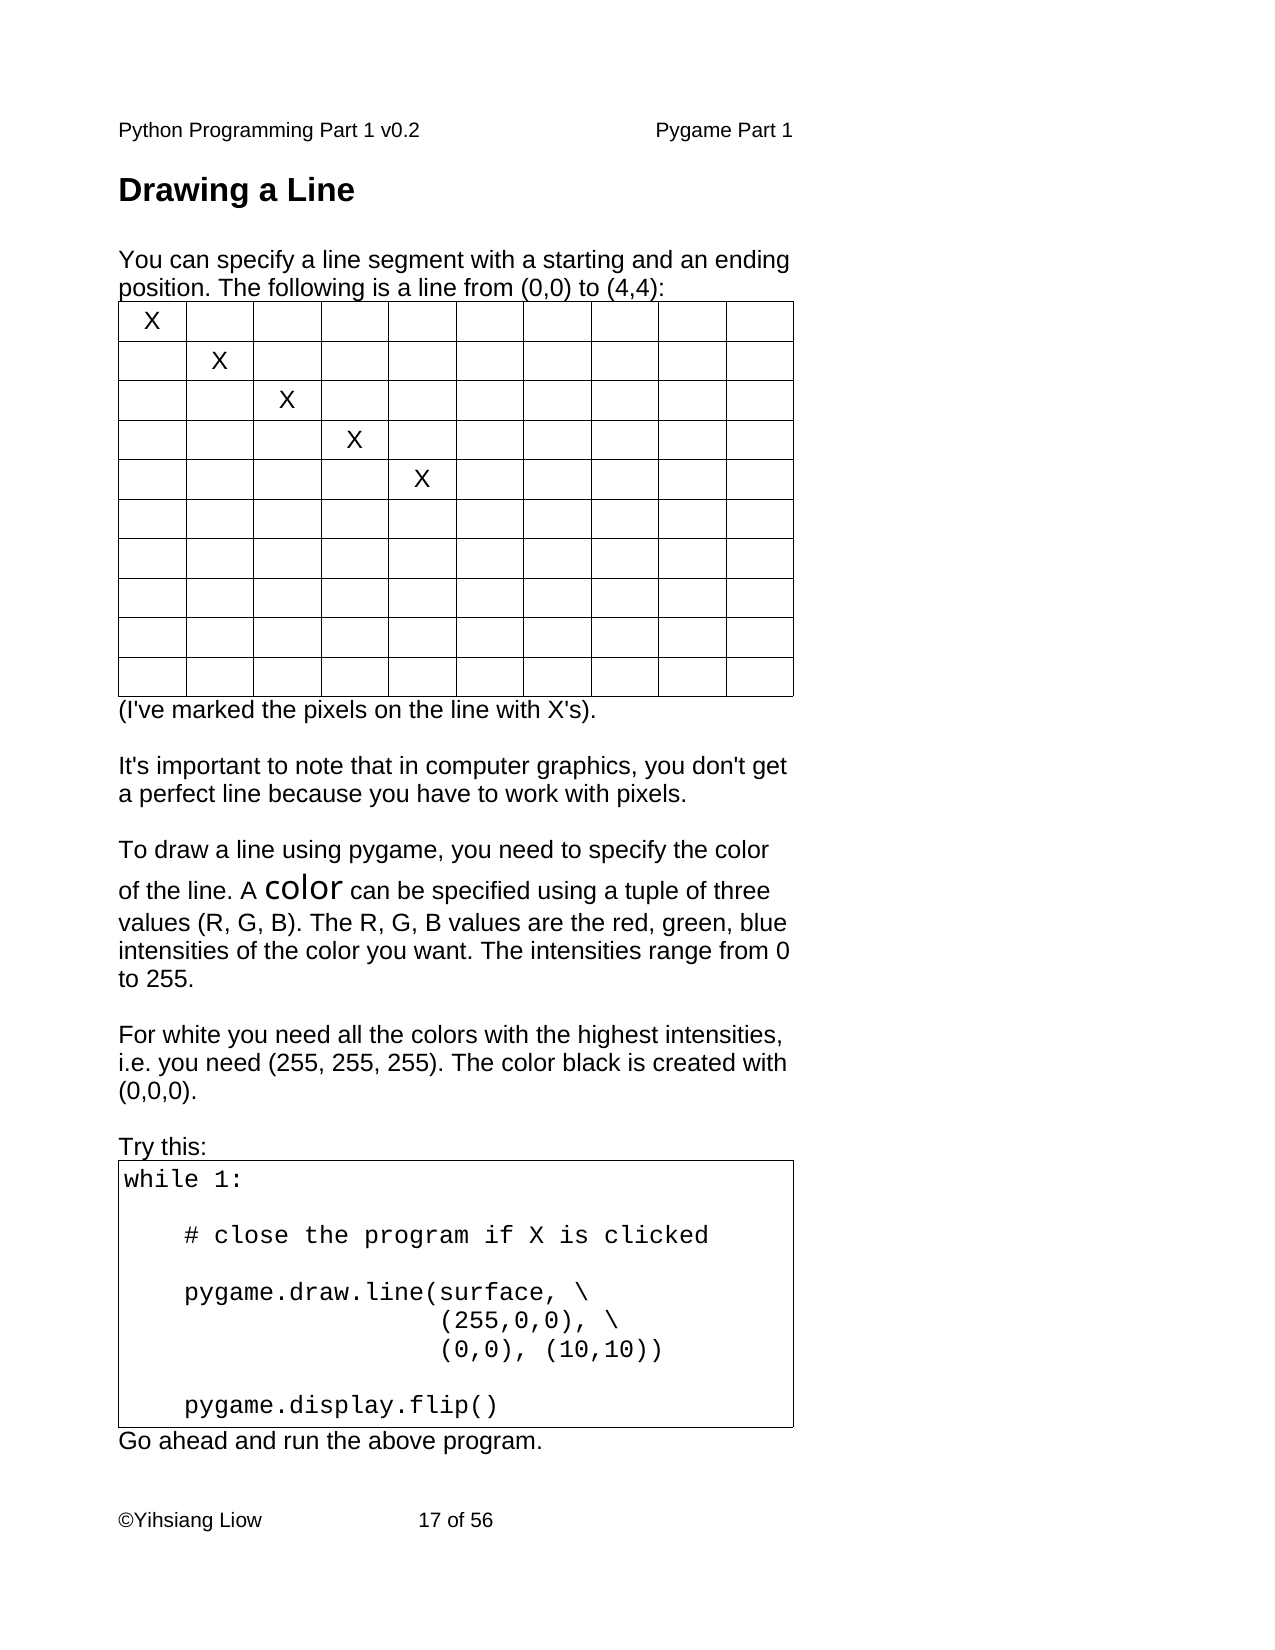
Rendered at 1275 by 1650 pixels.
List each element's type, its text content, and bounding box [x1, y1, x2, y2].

table_cell [727, 539, 793, 578]
table_cell [524, 500, 591, 538]
table_cell [119, 342, 186, 380]
table_cell [322, 500, 388, 538]
text Drawing a Line [118, 171, 793, 208]
table_cell [457, 381, 523, 420]
table_cell [119, 658, 186, 696]
table_cell [119, 381, 186, 420]
table_cell X [187, 342, 253, 380]
table_cell [592, 381, 658, 420]
table_cell [659, 539, 726, 578]
table_cell [187, 460, 253, 499]
table_cell [254, 342, 321, 380]
table_header [254, 302, 321, 341]
table_cell [524, 421, 591, 459]
table_cell [727, 421, 793, 459]
table_cell [254, 500, 321, 538]
table_cell [727, 500, 793, 538]
table_cell [457, 500, 523, 538]
table_cell [119, 421, 186, 459]
table_cell [457, 421, 523, 459]
table_header [592, 302, 658, 341]
table_cell [659, 342, 726, 380]
table_cell [254, 658, 321, 696]
text For white you need all the colors with the highest intensities, i.e. you need (255, 255, 255). The color black is created with (0,0,0). [118, 1021, 793, 1104]
table_cell [457, 539, 523, 578]
table_cell [524, 381, 591, 420]
table_cell [389, 381, 456, 420]
table_cell [457, 618, 523, 657]
table_cell [119, 460, 186, 499]
table_cell [322, 658, 388, 696]
table_cell [119, 618, 186, 657]
table_cell [659, 421, 726, 459]
table_cell [659, 658, 726, 696]
table_cell [727, 460, 793, 499]
table_cell [592, 658, 658, 696]
table_cell [592, 460, 658, 499]
table_cell [389, 421, 456, 459]
table_cell [322, 579, 388, 617]
table_cell [119, 500, 186, 538]
table_cell [322, 381, 388, 420]
table_cell [389, 539, 456, 578]
table_cell [389, 500, 456, 538]
table_cell [659, 579, 726, 617]
table_cell [592, 579, 658, 617]
table_cell [389, 342, 456, 380]
text (I've marked the pixels on the line with X's). [118, 697, 793, 724]
table_header [187, 302, 253, 341]
table_cell [524, 658, 591, 696]
table_header [322, 302, 388, 341]
table_cell [727, 381, 793, 420]
table_cell [659, 618, 726, 657]
table_cell [187, 500, 253, 538]
table_cell [254, 539, 321, 578]
table_cell [592, 342, 658, 380]
text It's important to note that in computer graphics, you don't get a perfect line because you have to work with pixels. [118, 752, 793, 808]
text You can specify a line segment with a starting and an ending position. The following is a line from (0,0) to (4,4): [118, 245, 793, 301]
table_cell [727, 618, 793, 657]
table_cell [119, 539, 186, 578]
table_cell [254, 460, 321, 499]
text To draw a line using pygame, you need to specify the color of the line. A color can be specified using a tuple of three values (R, G, B). The R, G, B values are the red, green, blue intensities of the color you want. The intensities range from 0 to 255. [118, 836, 793, 993]
table_cell [457, 460, 523, 499]
table_cell [187, 579, 253, 617]
table_cell [187, 539, 253, 578]
table_cell [524, 460, 591, 499]
table_cell [524, 579, 591, 617]
table_cell [322, 342, 388, 380]
table_header X [119, 302, 186, 341]
table_cell [389, 658, 456, 696]
table_cell [322, 618, 388, 657]
table_cell [659, 381, 726, 420]
table_cell X [389, 460, 456, 499]
table_header [524, 302, 591, 341]
table_cell [592, 618, 658, 657]
table_cell [524, 342, 591, 380]
table_header [659, 302, 726, 341]
table_cell [187, 618, 253, 657]
table_cell [592, 500, 658, 538]
table_cell [322, 539, 388, 578]
table_cell [524, 539, 591, 578]
table_cell [457, 579, 523, 617]
table_header [727, 302, 793, 341]
table_cell [727, 658, 793, 696]
table_cell [389, 579, 456, 617]
text Go ahead and run the above program. [118, 1428, 793, 1455]
table_cell X [322, 421, 388, 459]
table_header [457, 302, 523, 341]
table_cell [389, 618, 456, 657]
table_cell [592, 421, 658, 459]
table_header [389, 302, 456, 341]
table_cell [727, 342, 793, 380]
table_cell [524, 618, 591, 657]
table_cell [659, 500, 726, 538]
table_cell [187, 381, 253, 420]
table_cell X [254, 381, 321, 420]
table_cell [254, 618, 321, 657]
table_cell [659, 460, 726, 499]
table_cell [727, 579, 793, 617]
table_cell [254, 421, 321, 459]
table_cell [254, 579, 321, 617]
table_header while 1: # close the program if X is clicked pygame.draw.line(surface, \ (255,0,0), \ (0,0), (10,10)) pygame.display.flip() [119, 1161, 793, 1427]
text Try this: [118, 1132, 793, 1160]
table_cell [457, 342, 523, 380]
table_cell [187, 658, 253, 696]
table_cell [187, 421, 253, 459]
table_cell [322, 460, 388, 499]
table_cell [457, 658, 523, 696]
table_cell [592, 539, 658, 578]
table_cell [119, 579, 186, 617]
